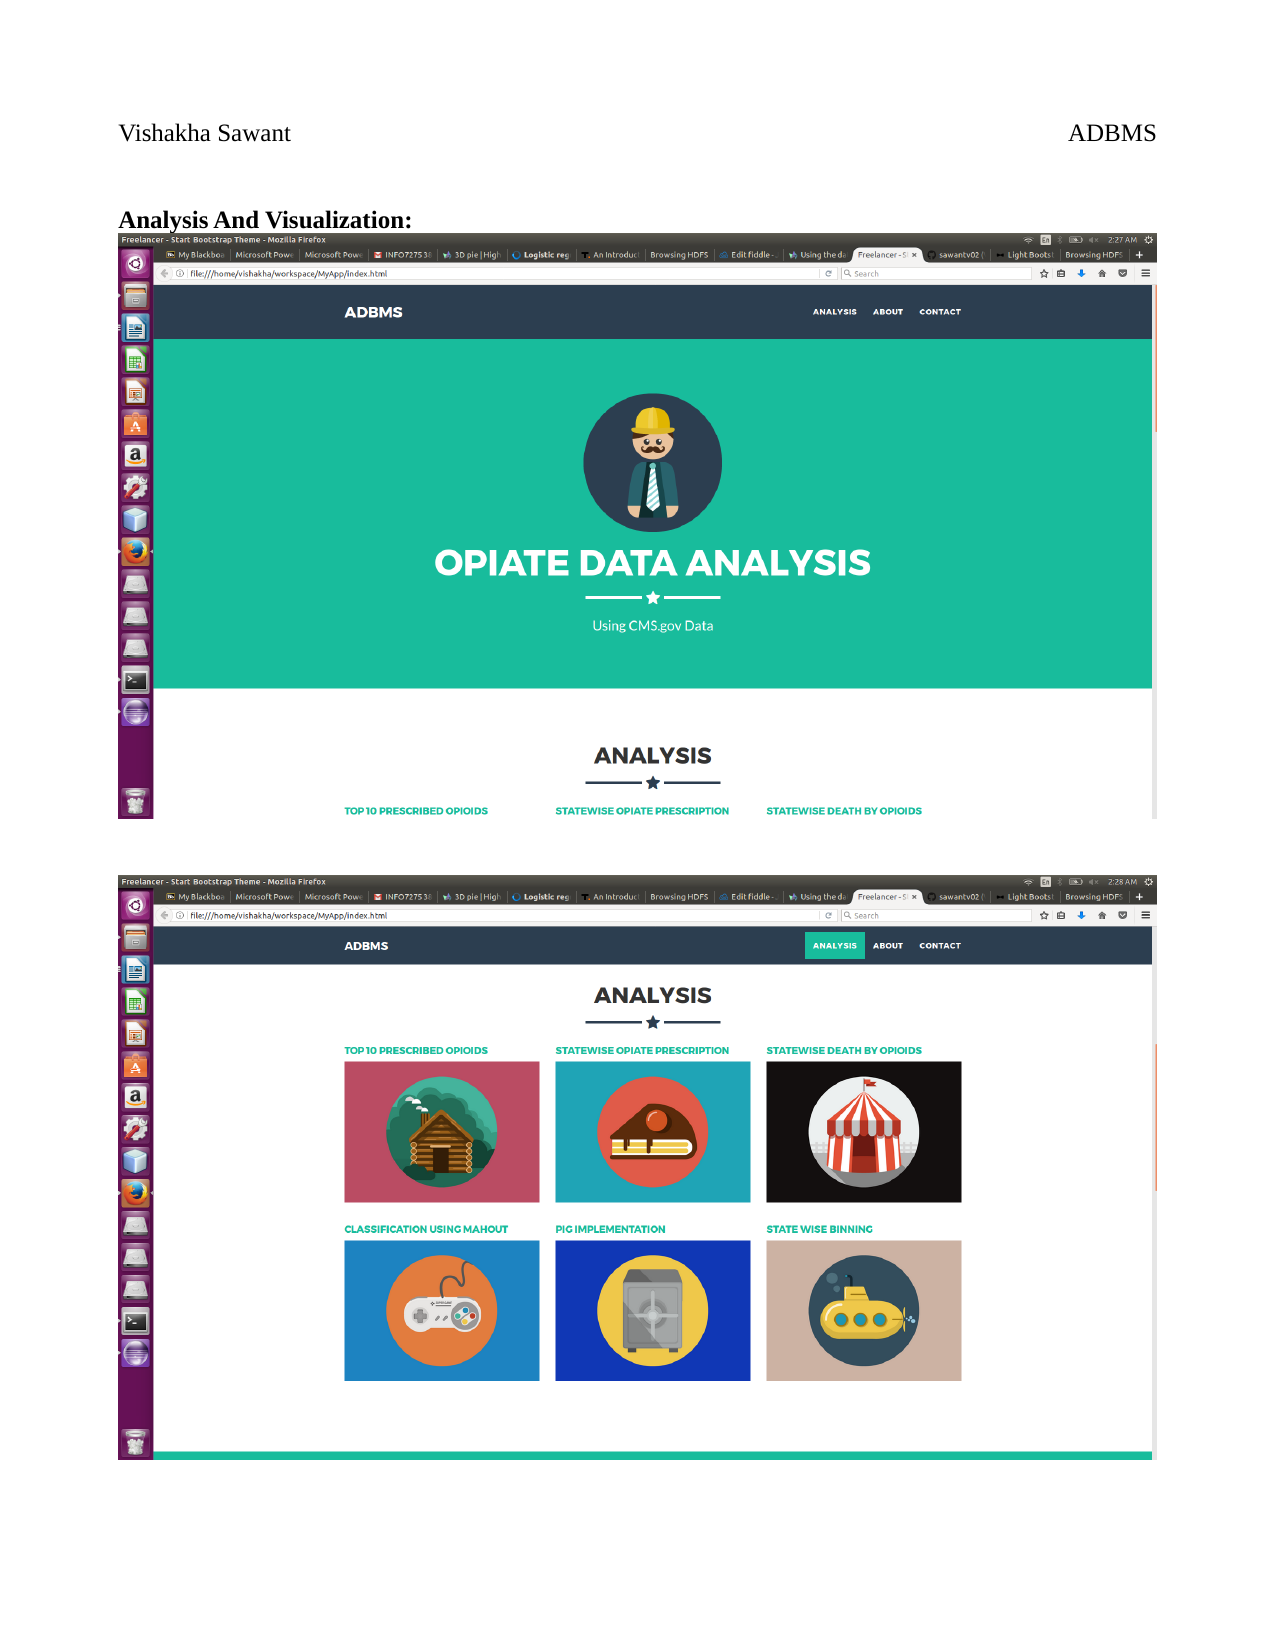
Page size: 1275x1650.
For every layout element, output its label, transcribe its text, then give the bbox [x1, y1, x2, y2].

list Analysis And Visualization: [118, 205, 1157, 233]
picture [118, 233, 1157, 819]
picture [118, 875, 1157, 1460]
